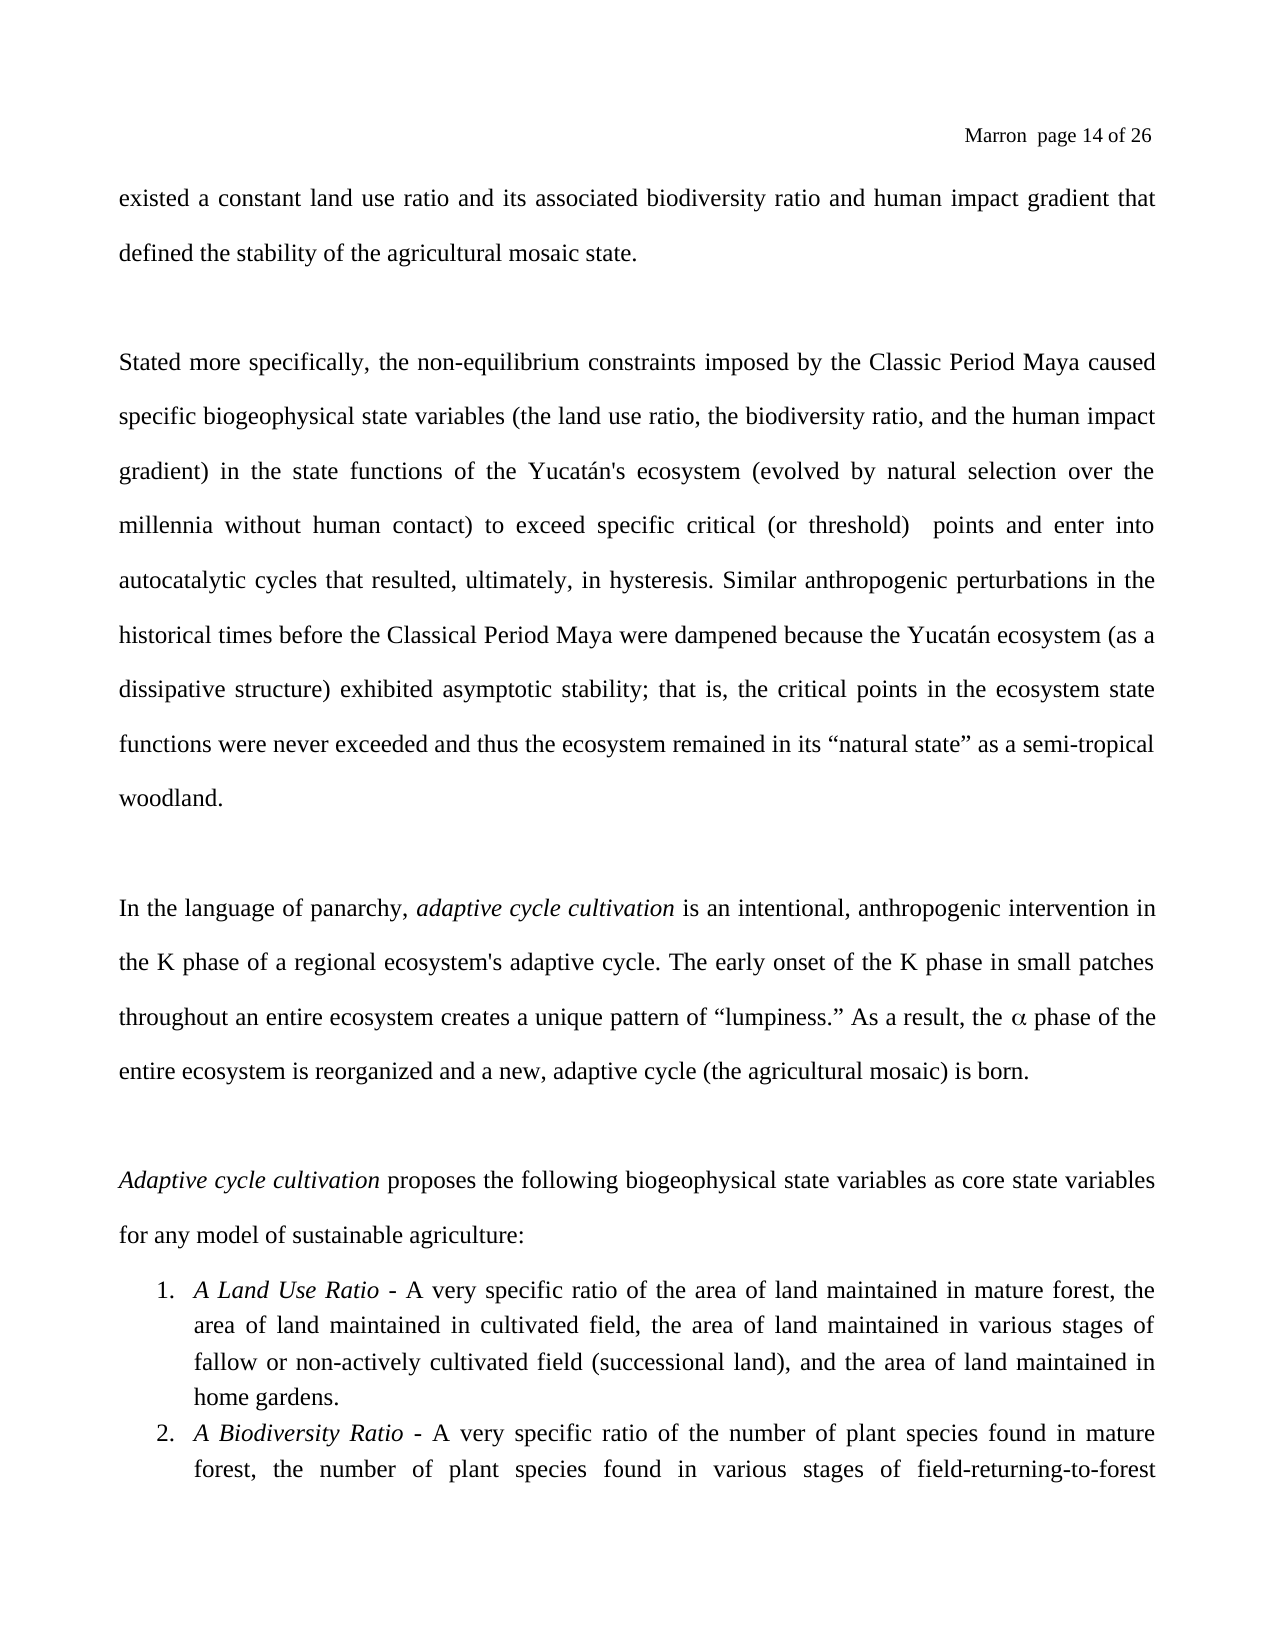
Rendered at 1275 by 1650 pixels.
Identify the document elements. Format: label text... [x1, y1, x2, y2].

text existed a constant land use ratio and its associated biodiversity ratio and human impact gradient that defined the stability of the agricultural mosaic state. [118, 183, 1156, 266]
list A Biodiversity Ratio - A very specific ratio of the number of plant species found in mature forest, the number of plant species found in various stages of field-returning-to-forest [156, 1418, 1156, 1483]
text In the language of panarchy, adaptive cycle cultivation is an intentional, anthropogenic intervention in the K phase of a regional ecosystem's adaptive cycle. The early onset of the K phase in small patches throughout an entire ecosystem creates a unique pattern of “lumpiness.” As a result, the a phase of the entire ecosystem is reorganized and a new, adaptive cycle (the agricultural mosaic) is born. [118, 893, 1156, 1085]
text Stated more specifically, the non-equilibrium constraints imposed by the Classic Period Maya caused specific biogeophysical state variables (the land use ratio, the biodiversity ratio, and the human impact gradient) in the state functions of the Yucatán's ecosystem (evolved by natural selection over the millennia without human contact) to exceed specific critical (or threshold) points and enter into autocatalytic cycles that resulted, ultimately, in hysteresis. Similar anthropogenic perturbations in the historical times before the Classical Period Maya were dampened because the Yucatán ecosystem (as a dissipative structure) exhibited asymptotic stability; that is, the critical points in the ecosystem state functions were never exceeded and thus the ecosystem remained in its “natural state” as a semi-tropical woodland. [118, 347, 1156, 812]
list A Land Use Ratio - A very specific ratio of the area of land maintained in mature forest, the area of land maintained in cultivated field, the area of land maintained in various stages of fallow or non-actively cultivated field (successional land), and the area of land maintained in home gardens. [156, 1275, 1156, 1411]
text Adaptive cycle cultivation proposes the following biogeophysical state variables as core state variables for any model of sustainable agriculture: [118, 1166, 1156, 1249]
